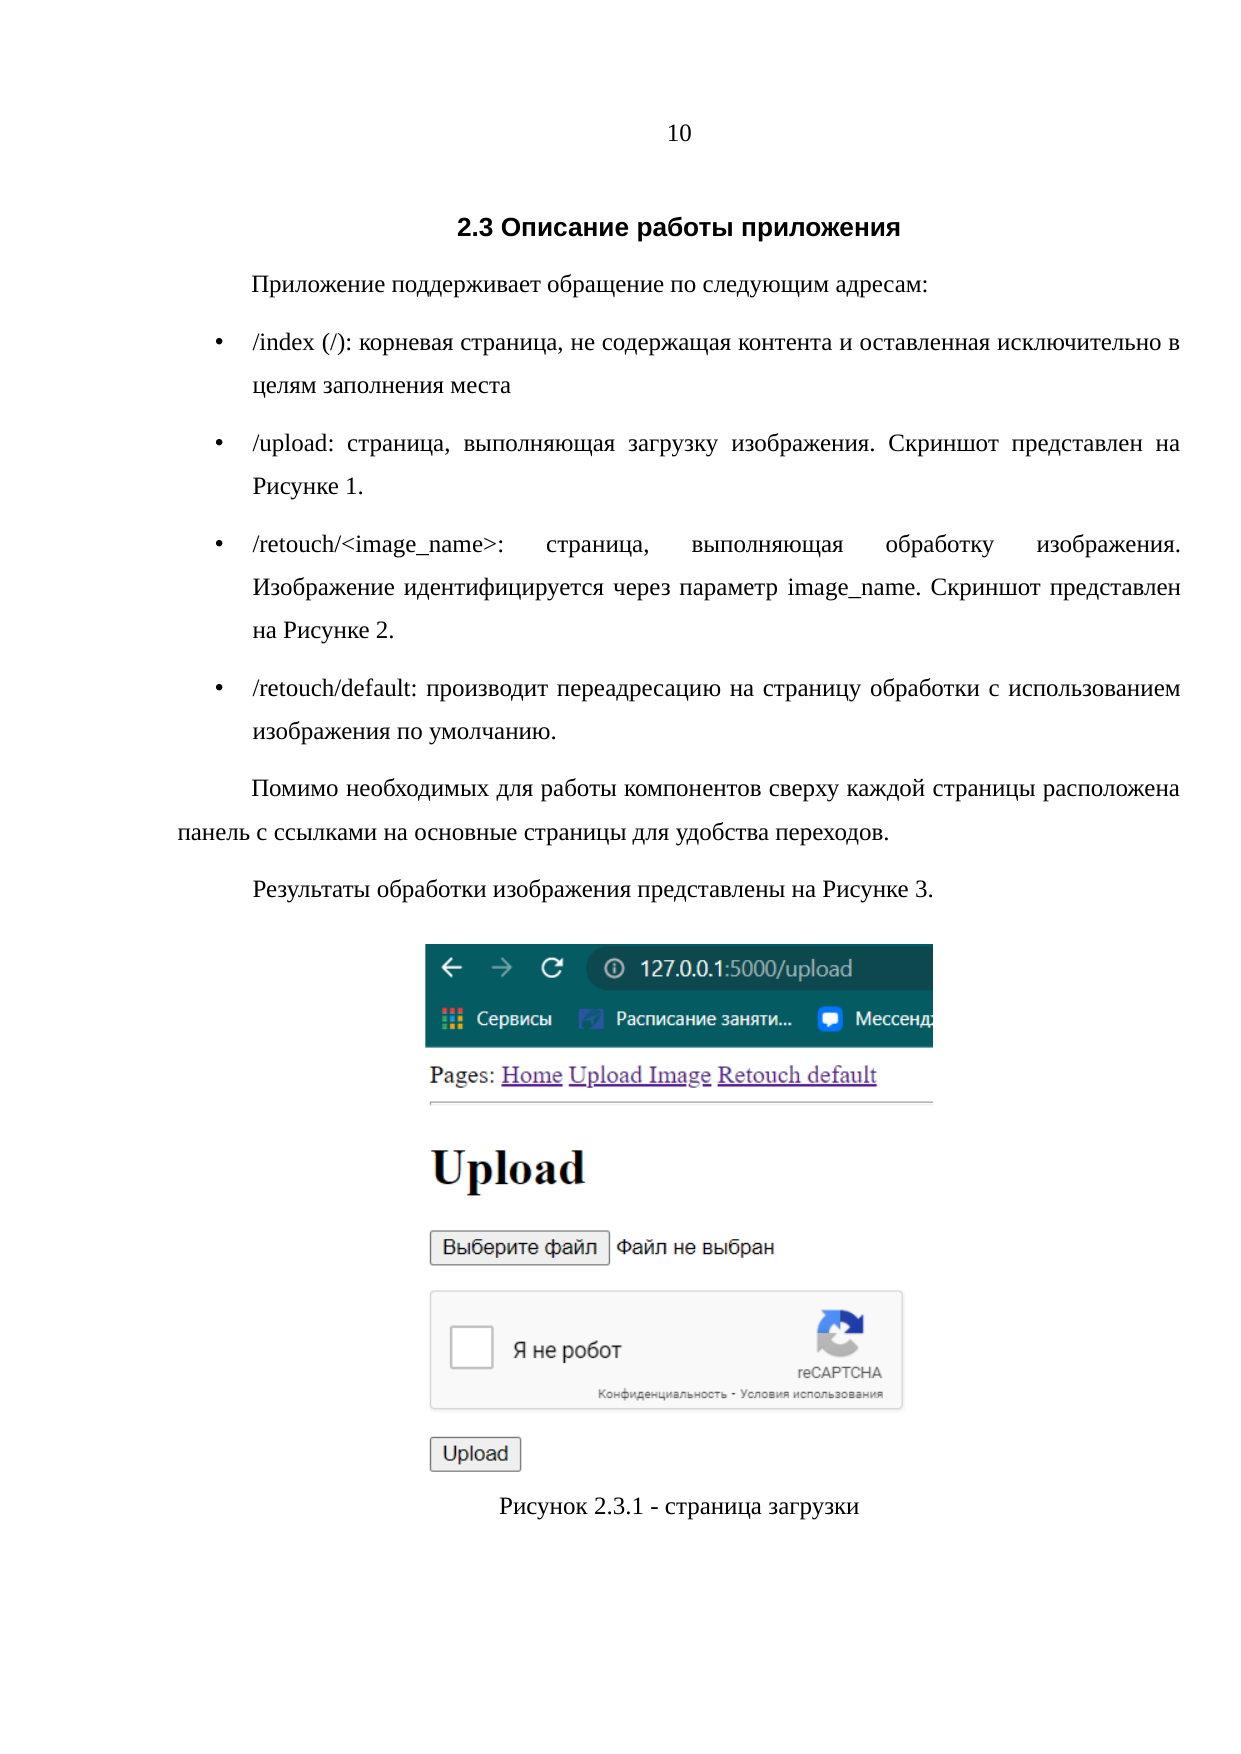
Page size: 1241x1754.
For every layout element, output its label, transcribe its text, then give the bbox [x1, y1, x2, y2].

list /retouch/default: производит переадресацию на страницу обработки с использованием изображения по умолчанию. [215, 673, 1181, 744]
list Результаты обработки изображения представлены на Рисунке 3. [215, 874, 1181, 903]
text Помимо необходимых для работы компонентов сверху каждой страницы расположена панель с ссылками на основные страницы для удобства переходов. [177, 773, 1181, 845]
list /retouch/<image_name>: страница, выполняющая обработку изображения. Изображение идентифицируется через параметр image_name. Скриншот представлен на Рисунке 2. [215, 529, 1181, 644]
subtitle Описание работы приложения [177, 211, 1181, 242]
text Рисунок 2.3.1 - страница загрузки [425, 1477, 933, 1520]
text Приложение поддерживает обращение по следующим адресам: [177, 269, 1181, 298]
list /upload: страница, выполняющая загрузку изображения. Скриншот представлен на Рисунке 1. [215, 428, 1181, 500]
picture [425, 944, 933, 1477]
list /index (/): корневая страница, не содержащая контента и оставленная исключительно в целям заполнения места [215, 327, 1181, 399]
